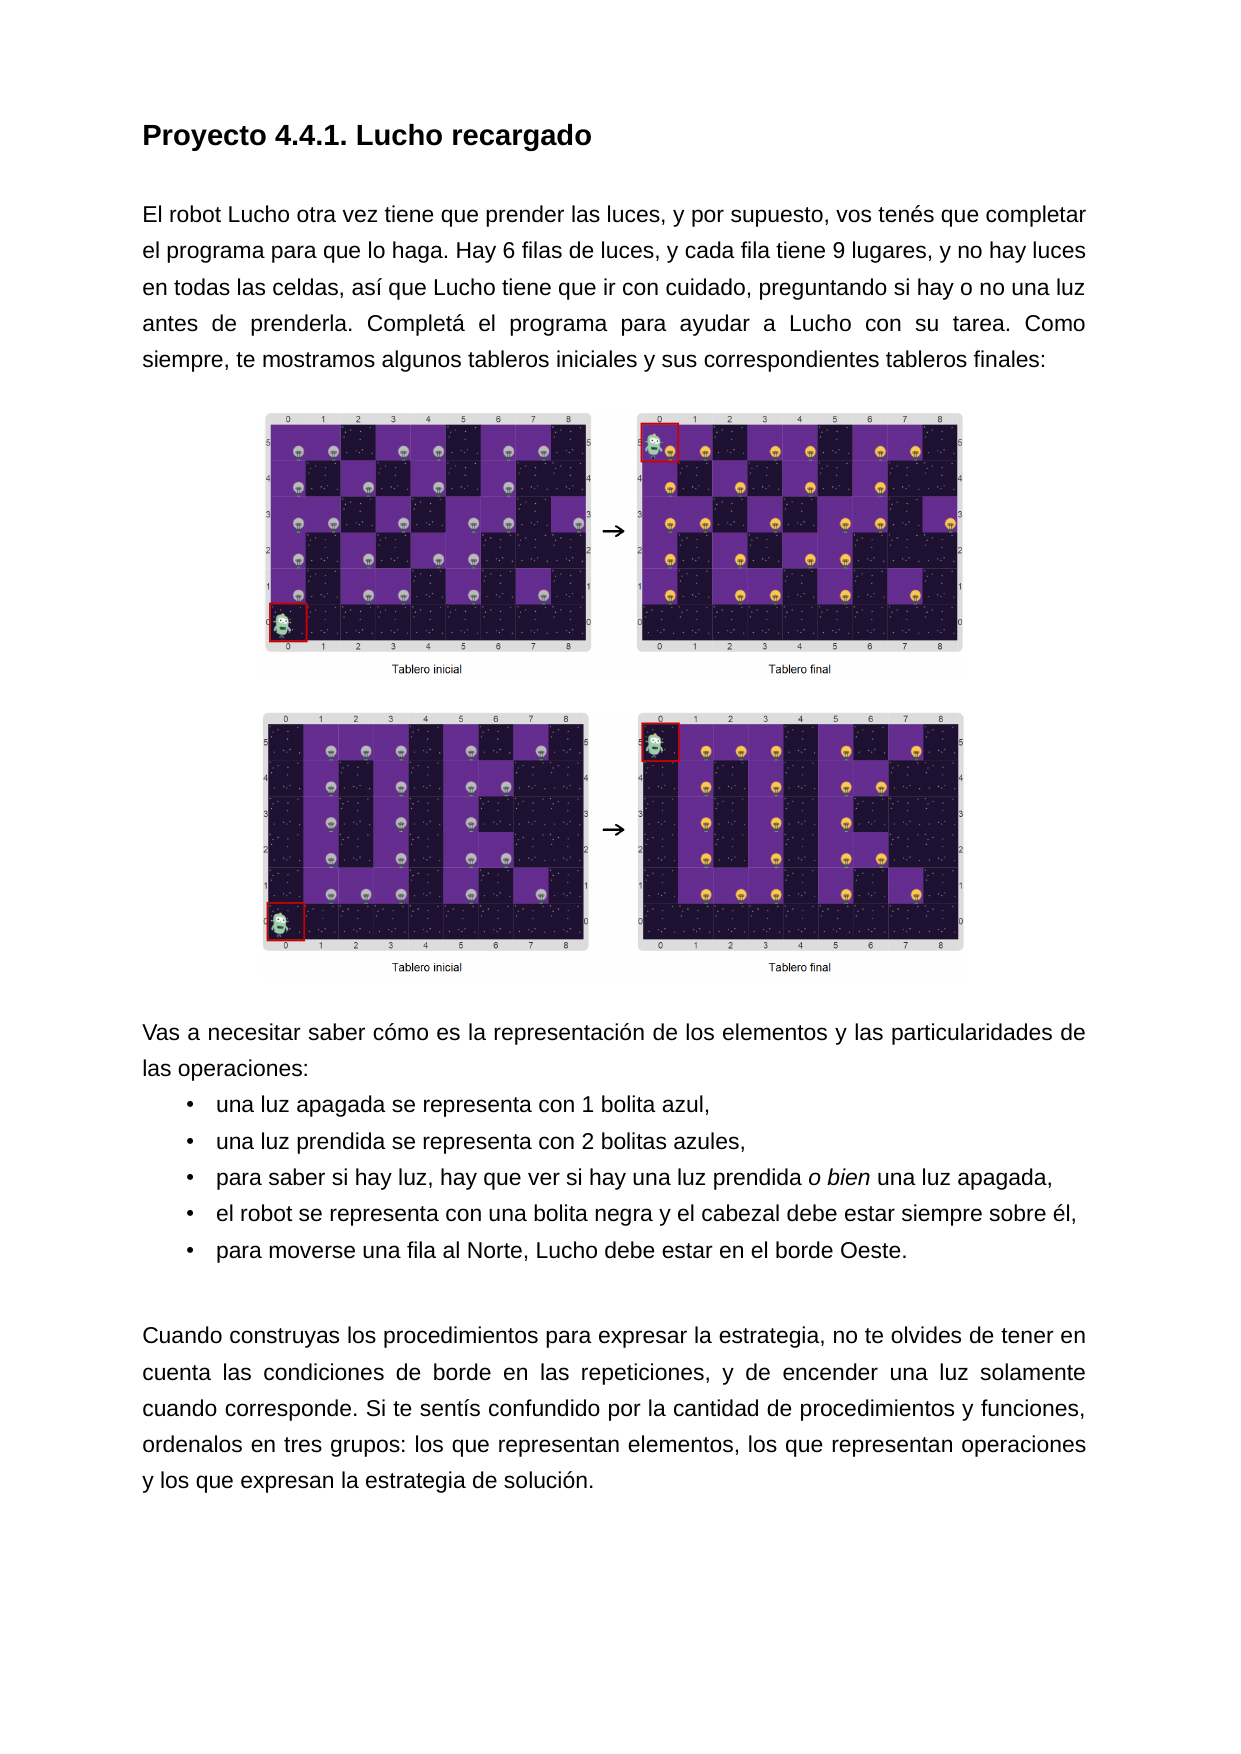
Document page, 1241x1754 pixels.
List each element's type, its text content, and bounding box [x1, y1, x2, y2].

text Vas a necesitar saber cómo es la representación de los elementos y las particularidades de las operaciones: [142, 1018, 1087, 1081]
list para moverse una fila al Norte, Lucho debe estar en el borde Oeste. [186, 1237, 1087, 1263]
text Cuando construyas los procedimientos para expresar la estrategia, no te olvides de tener en cuenta las condiciones de borde en las repeticiones, y de encender una luz solamente cuando corresponde. Si te sentís confundido por la cantidad de procedimientos y funciones, ordenalos en tres grupos: los que representan elementos, los que representan operaciones y los que expresan la estrategia de solución. [142, 1322, 1087, 1494]
list para saber si hay luz, hay que ver si hay una luz prendida o bien una luz apagada, [186, 1164, 1087, 1190]
list una luz prendida se representa con 2 bolitas azules, [186, 1128, 1087, 1154]
list una luz apagada se representa con 1 bolita azul, [186, 1091, 1087, 1118]
list el robot se representa con una bolita negra y el cabezal debe estar siempre sobre él, [186, 1200, 1087, 1227]
text El robot Lucho otra vez tiene que prender las luces, y por supuesto, vos tenés que completar el programa para que lo haga. Hay 6 filas de luces, y cada fila tiene 9 lugares, y no hay luces en todas las celdas, así que Lucho tiene que ir con cuidado, preguntando si hay o no una luz antes de prenderla. Completá el programa para ayudar a Lucho con su tarea. Como siempre, te mostramos algunos tableros iniciales y sus correspondientes tableros finales: [142, 201, 1087, 372]
text Proyecto 4.4.1. Lucho recargado [142, 118, 1087, 152]
